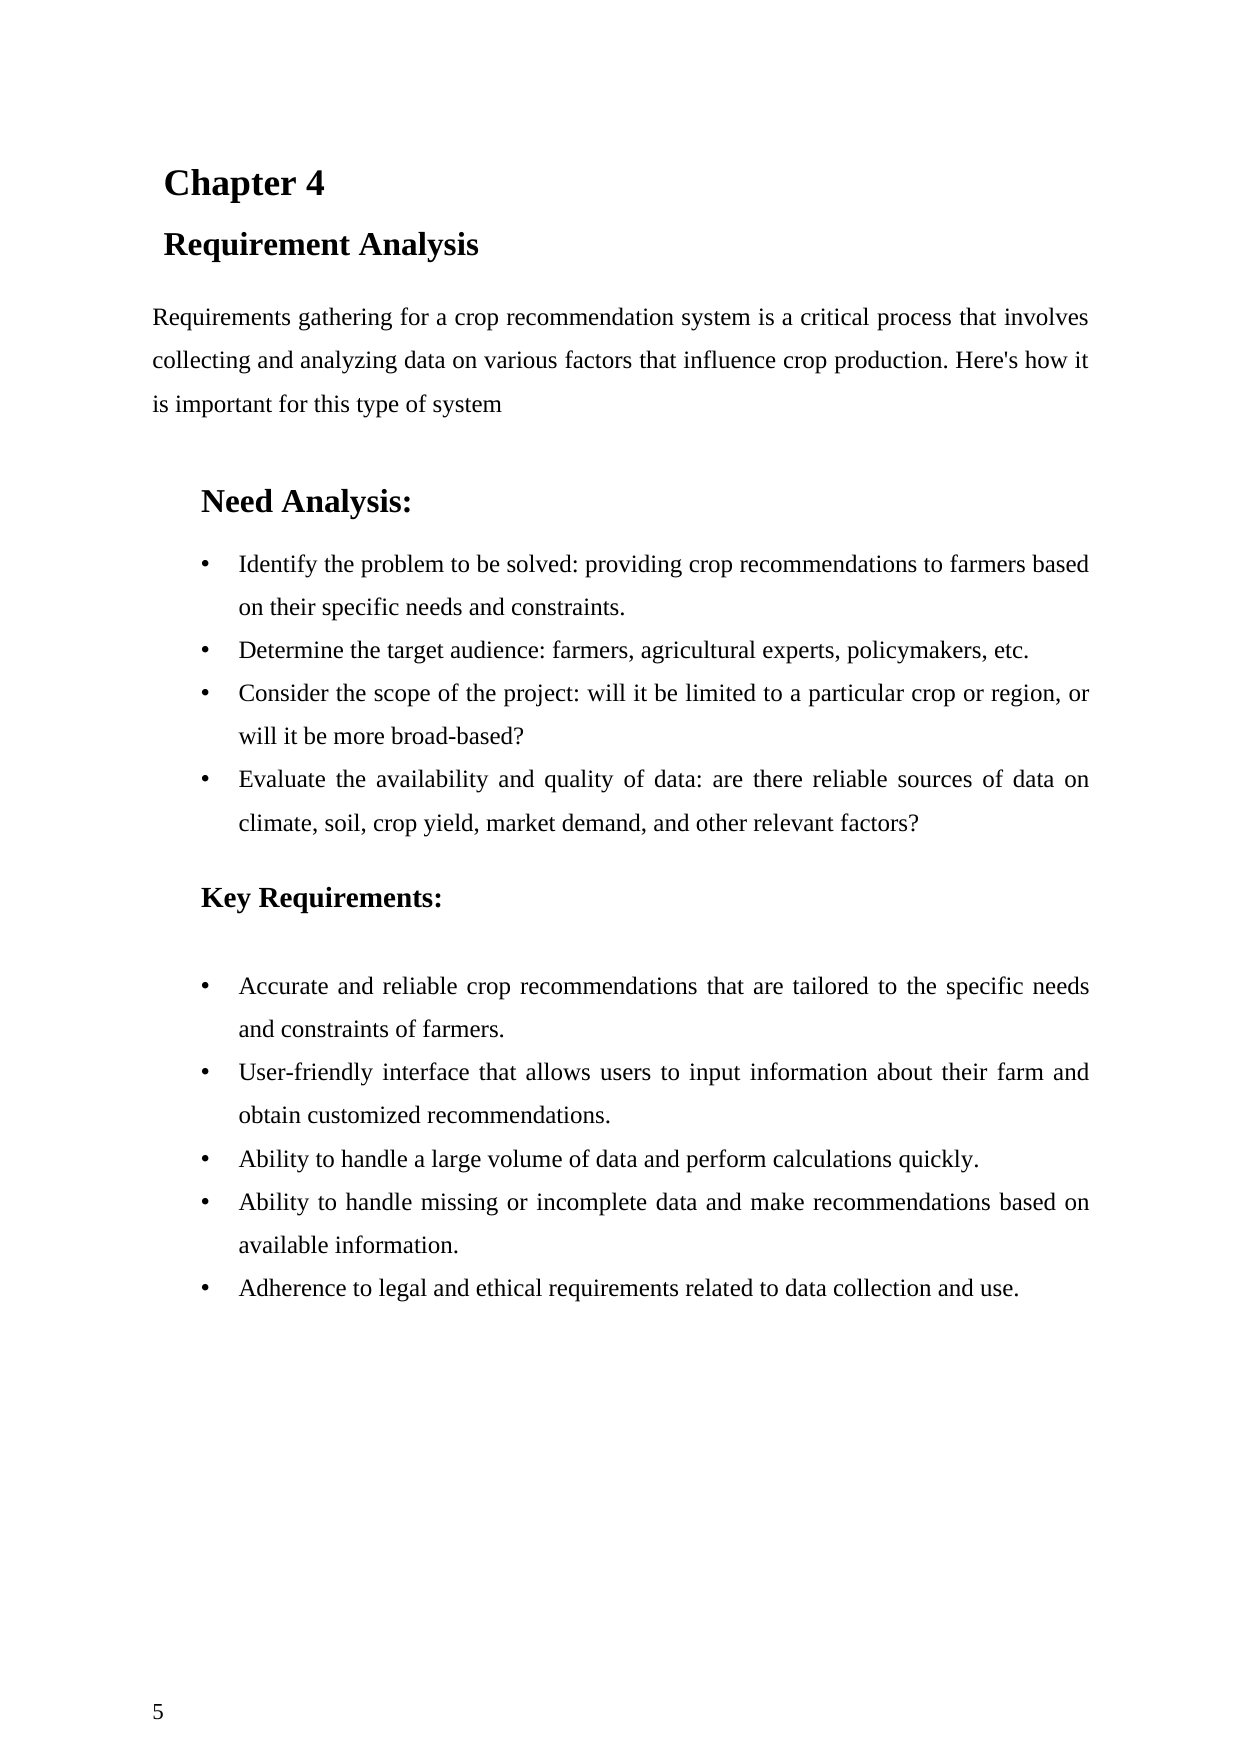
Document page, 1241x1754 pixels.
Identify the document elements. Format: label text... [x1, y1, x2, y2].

list Ability to handle a large volume of data and perform calculations quickly. [201, 1144, 1090, 1172]
list Evaluate the availability and quality of data: are there reliable sources of data on climate, soil, crop yield, market demand, and other relevant factors? [201, 764, 1090, 836]
list Identify the problem to be solved: providing crop recommendations to farmers based on their specific needs and constraints. [201, 549, 1090, 621]
list Consider the scope of the project: will it be limited to a particular crop or region, or will it be more broad-based? [201, 678, 1090, 750]
list Accurate and reliable crop recommendations that are tailored to the specific needs and constraints of farmers. [201, 971, 1090, 1043]
list Determine the target audience: farmers, agricultural experts, policymakers, etc. [201, 635, 1090, 664]
subtitle Key Requirements: [201, 880, 1090, 913]
list User-friendly interface that allows users to input information about their farm and obtain customized recommendations. [201, 1057, 1090, 1129]
subtitle Need Analysis: [201, 481, 1090, 520]
subtitle Requirement Analysis [163, 225, 1090, 263]
list Adherence to legal and ethical requirements related to data collection and use. [201, 1273, 1090, 1302]
subtitle Chapter 4 [163, 161, 1090, 204]
text Requirements gathering for a crop recommendation system is a critical process that involves collecting and analyzing data on various factors that influence crop production. Here's how it is important for this type of system [152, 302, 1090, 417]
list Ability to handle missing or incomplete data and make recommendations based on available information. [201, 1187, 1090, 1259]
